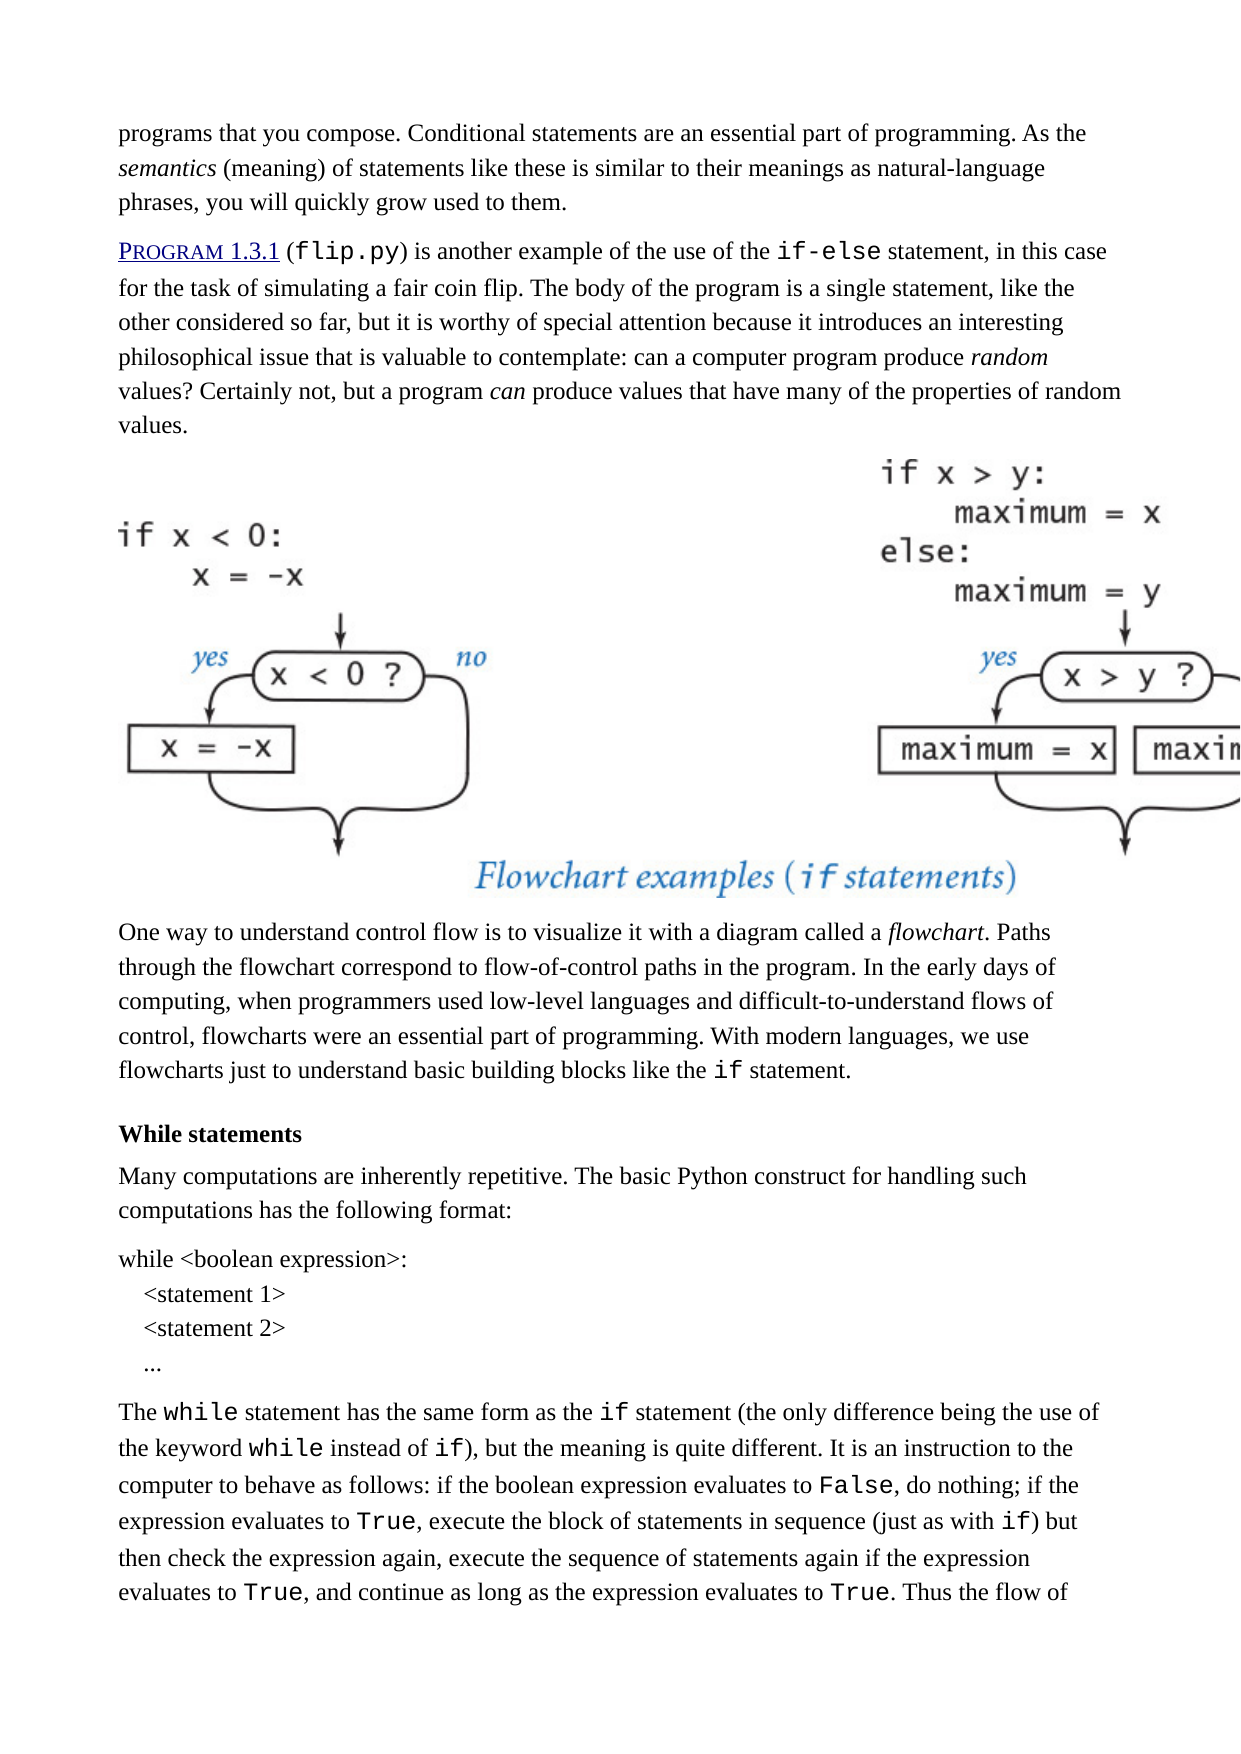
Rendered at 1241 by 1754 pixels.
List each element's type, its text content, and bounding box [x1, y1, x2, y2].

text while <boolean expression>: <statement 1> <statement 2> ... [118, 1244, 1122, 1376]
text PROGRAM 1.3.1 (flip.py) is another example of the use of the if-else statement, in this case for the task of simulating a fair coin flip. The body of the program is a single statement, like the other considered so far, but it is worthy of special attention because it introduces an interesting philosophical issue that is valuable to contemplate: can a computer program produce random values? Certainly not, but a program can produce values that have many of the properties of random values. [118, 236, 1122, 439]
text One way to understand control flow is to visualize it with a diagram called a flowchart. Paths through the flowchart correspond to flow-of-control paths in the program. In the early days of computing, when programmers used low-level languages and difficult-to-understand flows of control, flowcharts were an essential part of programming. With modern languages, we use flowcharts just to understand basic building blocks like the if statement. [118, 917, 1122, 1086]
subtitle While statements [118, 1119, 1122, 1148]
text Many computations are inherently repetitive. The basic Python construct for handling such computations has the following format: [118, 1161, 1122, 1224]
text The while statement has the same form as the if statement (the only difference being the use of the keyword while instead of if), but the meaning is quite different. It is an instruction to the computer to behave as follows: if the boolean expression evaluates to False, do nothing; if the expression evaluates to True, execute the block of statements in sequence (just as with if) but then check the expression again, execute the sequence of statements again if the expression evaluates to True, and continue as long as the expression evaluates to True. Thus the flow of [118, 1397, 1122, 1608]
picture [118, 459, 1241, 898]
text programs that you compose. Conditional statements are an essential part of programming. As the semantics (meaning) of statements like these is similar to their meanings as natural-language phrases, you will quickly grow used to them. [118, 118, 1122, 216]
